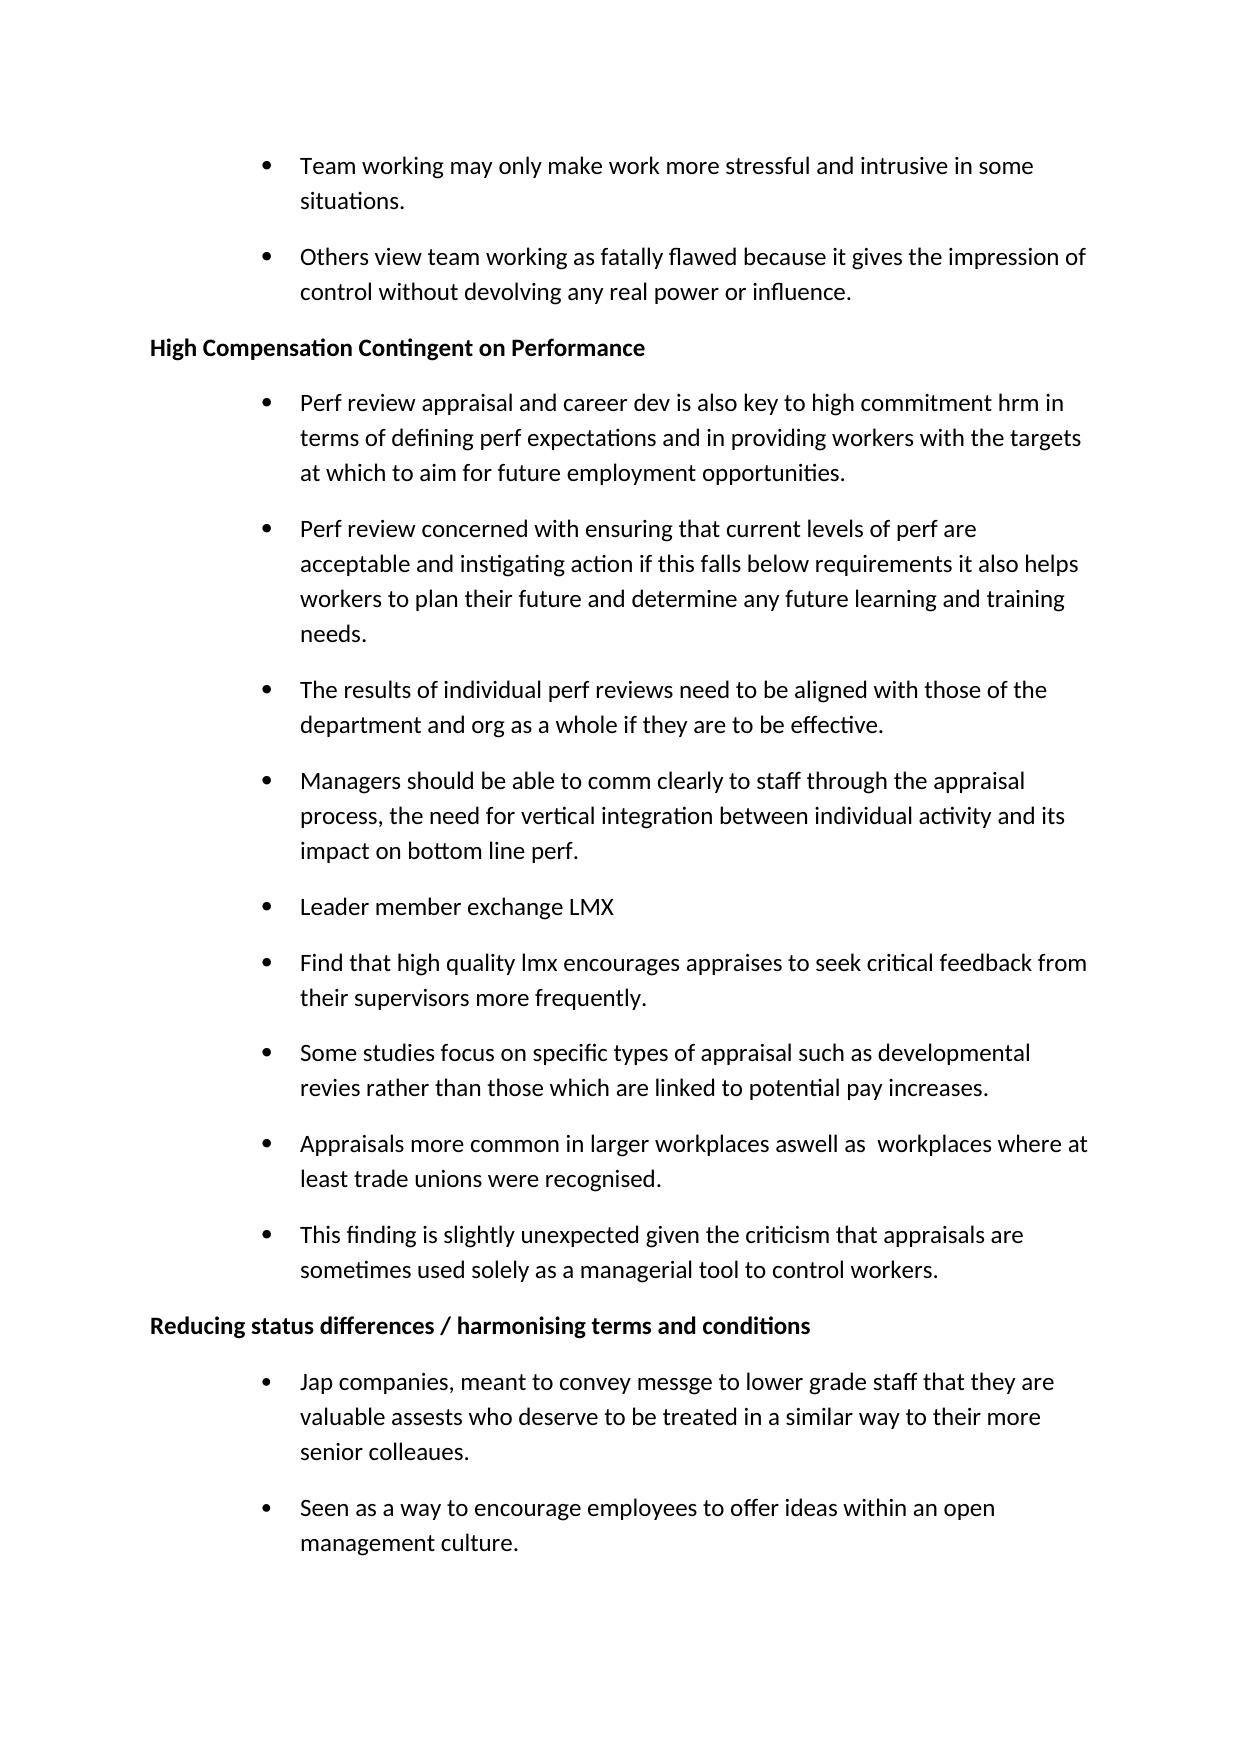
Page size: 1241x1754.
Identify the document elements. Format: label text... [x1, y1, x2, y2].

text High Compensation Contingent on Performance [150, 332, 1090, 362]
list Jap companies, meant to convey messge to lower grade staff that they are valuable assests who deserve to be treated in a similar way to their more senior colleaues. [262, 1366, 1090, 1466]
list Seen as a way to encourage employees to offer ideas within an open management culture. [262, 1492, 1090, 1557]
text Reducing status differences / harmonising terms and conditions [150, 1310, 1090, 1341]
list Find that high quality lmx encourages appraises to seek critical feedback from their supervisors more frequently. [262, 947, 1090, 1012]
list This finding is slightly unexpected given the criticism that appraisals are sometimes used solely as a managerial tool to control workers. [262, 1219, 1090, 1285]
list Others view team working as fatally flawed because it gives the impression of control without devolving any real power or influence. [262, 241, 1090, 306]
list Some studies focus on specific types of appraisal such as developmental revies rather than those which are linked to potential pay increases. [262, 1037, 1090, 1103]
list Leader member exchange LMX [262, 891, 1090, 921]
list The results of individual perf reviews need to be aligned with those of the department and org as a whole if they are to be effective. [262, 674, 1090, 740]
list Perf review appraisal and career dev is also key to high commitment hrm in terms of defining perf expectations and in providing workers with the targets at which to aim for future employment opportunities. [262, 387, 1090, 488]
list Team working may only make work more stressful and intrusive in some situations. [262, 150, 1090, 216]
list Managers should be able to comm clearly to staff through the appraisal process, the need for vertical integration between individual activity and its impact on bottom line perf. [262, 765, 1090, 866]
list Appraisals more common in larger workplaces aswell as workplaces where at least trade unions were recognised. [262, 1128, 1090, 1194]
list Perf review concerned with ensuring that current levels of perf are acceptable and instigating action if this falls below requirements it also helps workers to plan their future and determine any future learning and training needs. [262, 513, 1090, 649]
